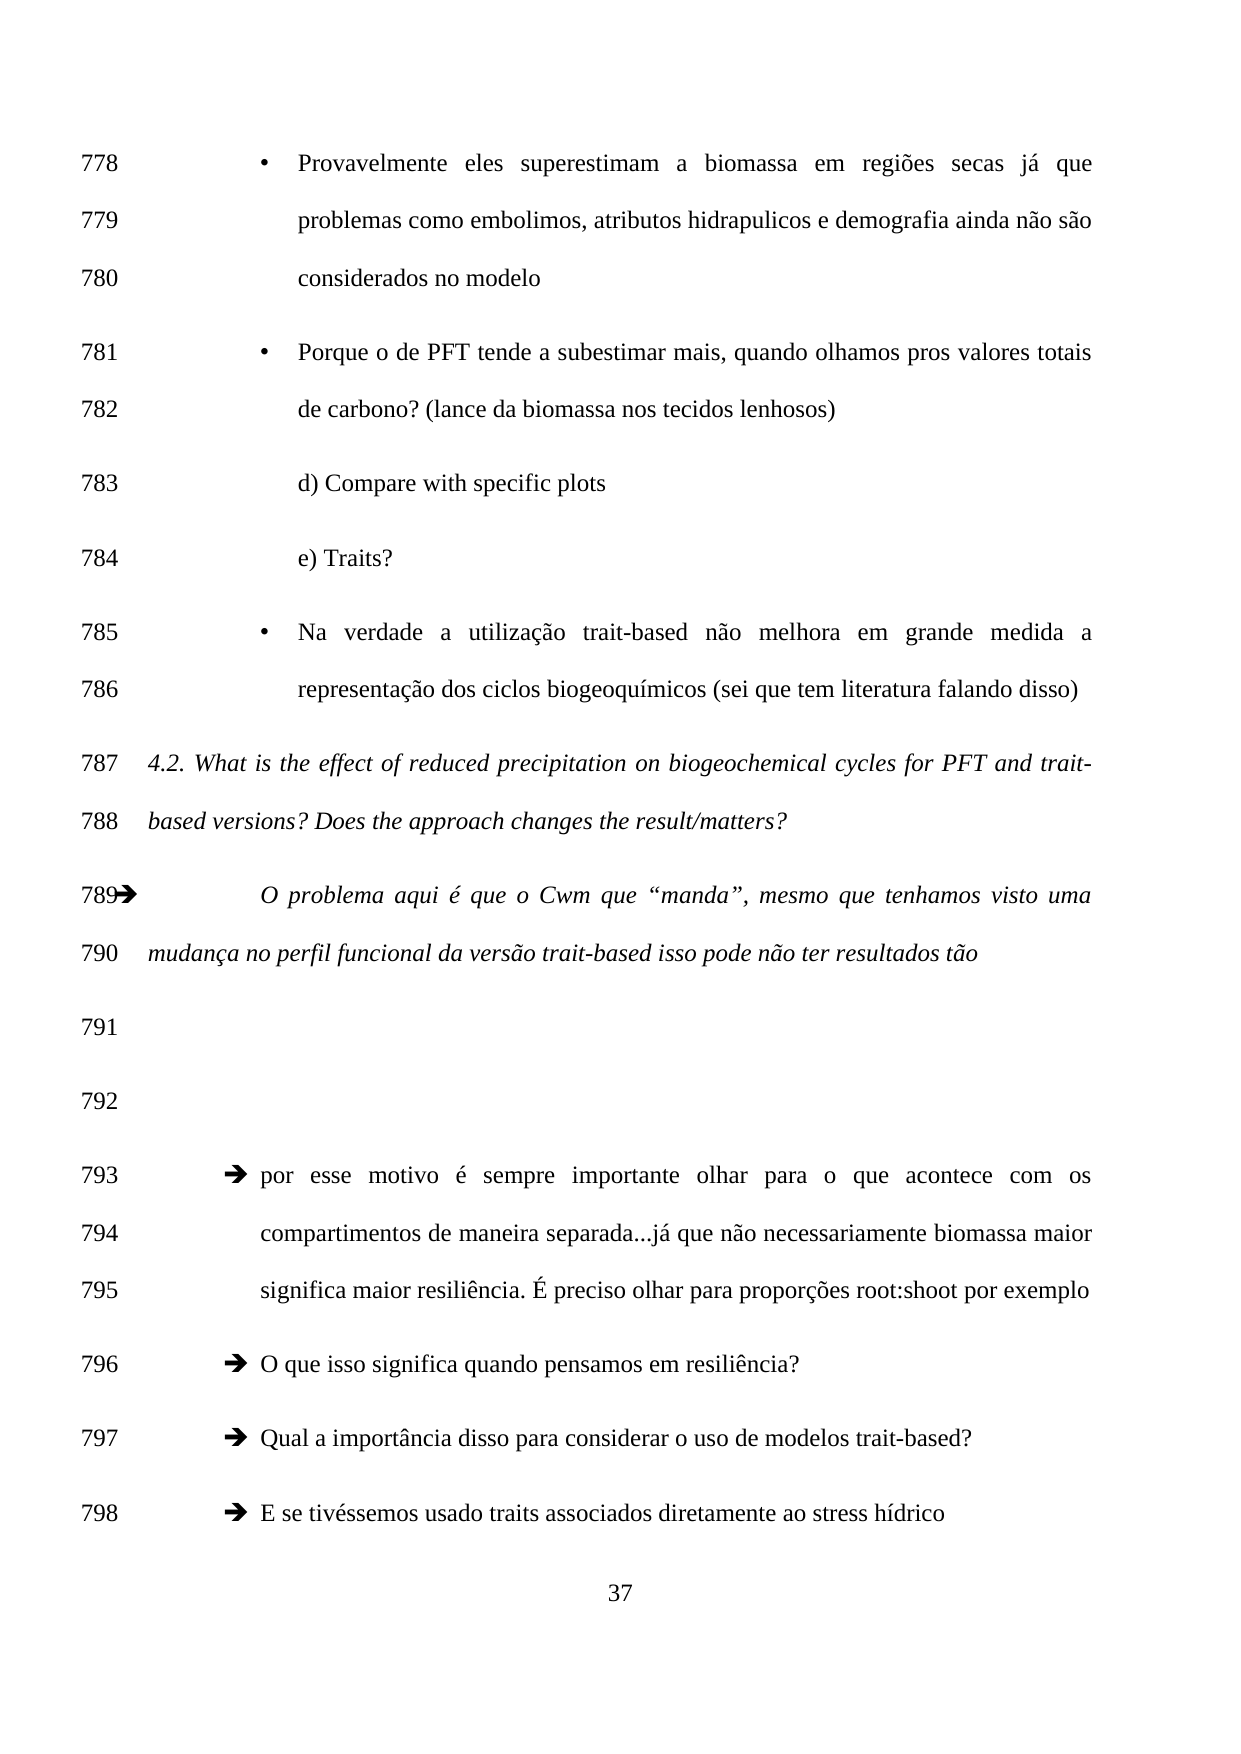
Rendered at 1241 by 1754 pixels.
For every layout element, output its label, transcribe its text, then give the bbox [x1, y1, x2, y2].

list O problema aqui é que o Cwm que “manda”, mesmo que tenhamos visto uma mudança no perfil funcional da versão trait-based isso pode não ter resultados tão [112, 880, 1093, 966]
list E se tivéssemos usado traits associados diretamente ao stress hídrico [223, 1498, 1093, 1526]
list Qual a importância disso para considerar o uso de modelos trait-based? [223, 1423, 1093, 1452]
list e) Traits? [260, 543, 1093, 571]
list por esse motivo é sempre importante olhar para o que acontece com os compartimentos de maneira separada...já que não necessariamente biomassa maior significa maior resiliência. É preciso olhar para proporções root:shoot por exemplo [223, 1160, 1093, 1304]
list Provavelmente eles superestimam a biomassa em regiões secas já que problemas como embolimos, atributos hidrapulicos e demografia ainda não são considerados no modelo [260, 148, 1093, 291]
list 4.2. What is the effect of reduced precipitation on biogeochemical cycles for PFT and trait-based versions? Does the approach changes the result/matters? [112, 748, 1093, 835]
list Porque o de PFT tende a subestimar mais, quando olhamos pros valores totais de carbono? (lance da biomassa nos tecidos lenhosos) [260, 337, 1093, 423]
list d) Compare with specific plots [260, 468, 1093, 497]
list Na verdade a utilização trait-based não melhora em grande medida a representação dos ciclos biogeoquímicos (sei que tem literatura falando disso) [260, 617, 1093, 703]
list O que isso significa quando pensamos em resiliência? [223, 1349, 1093, 1378]
